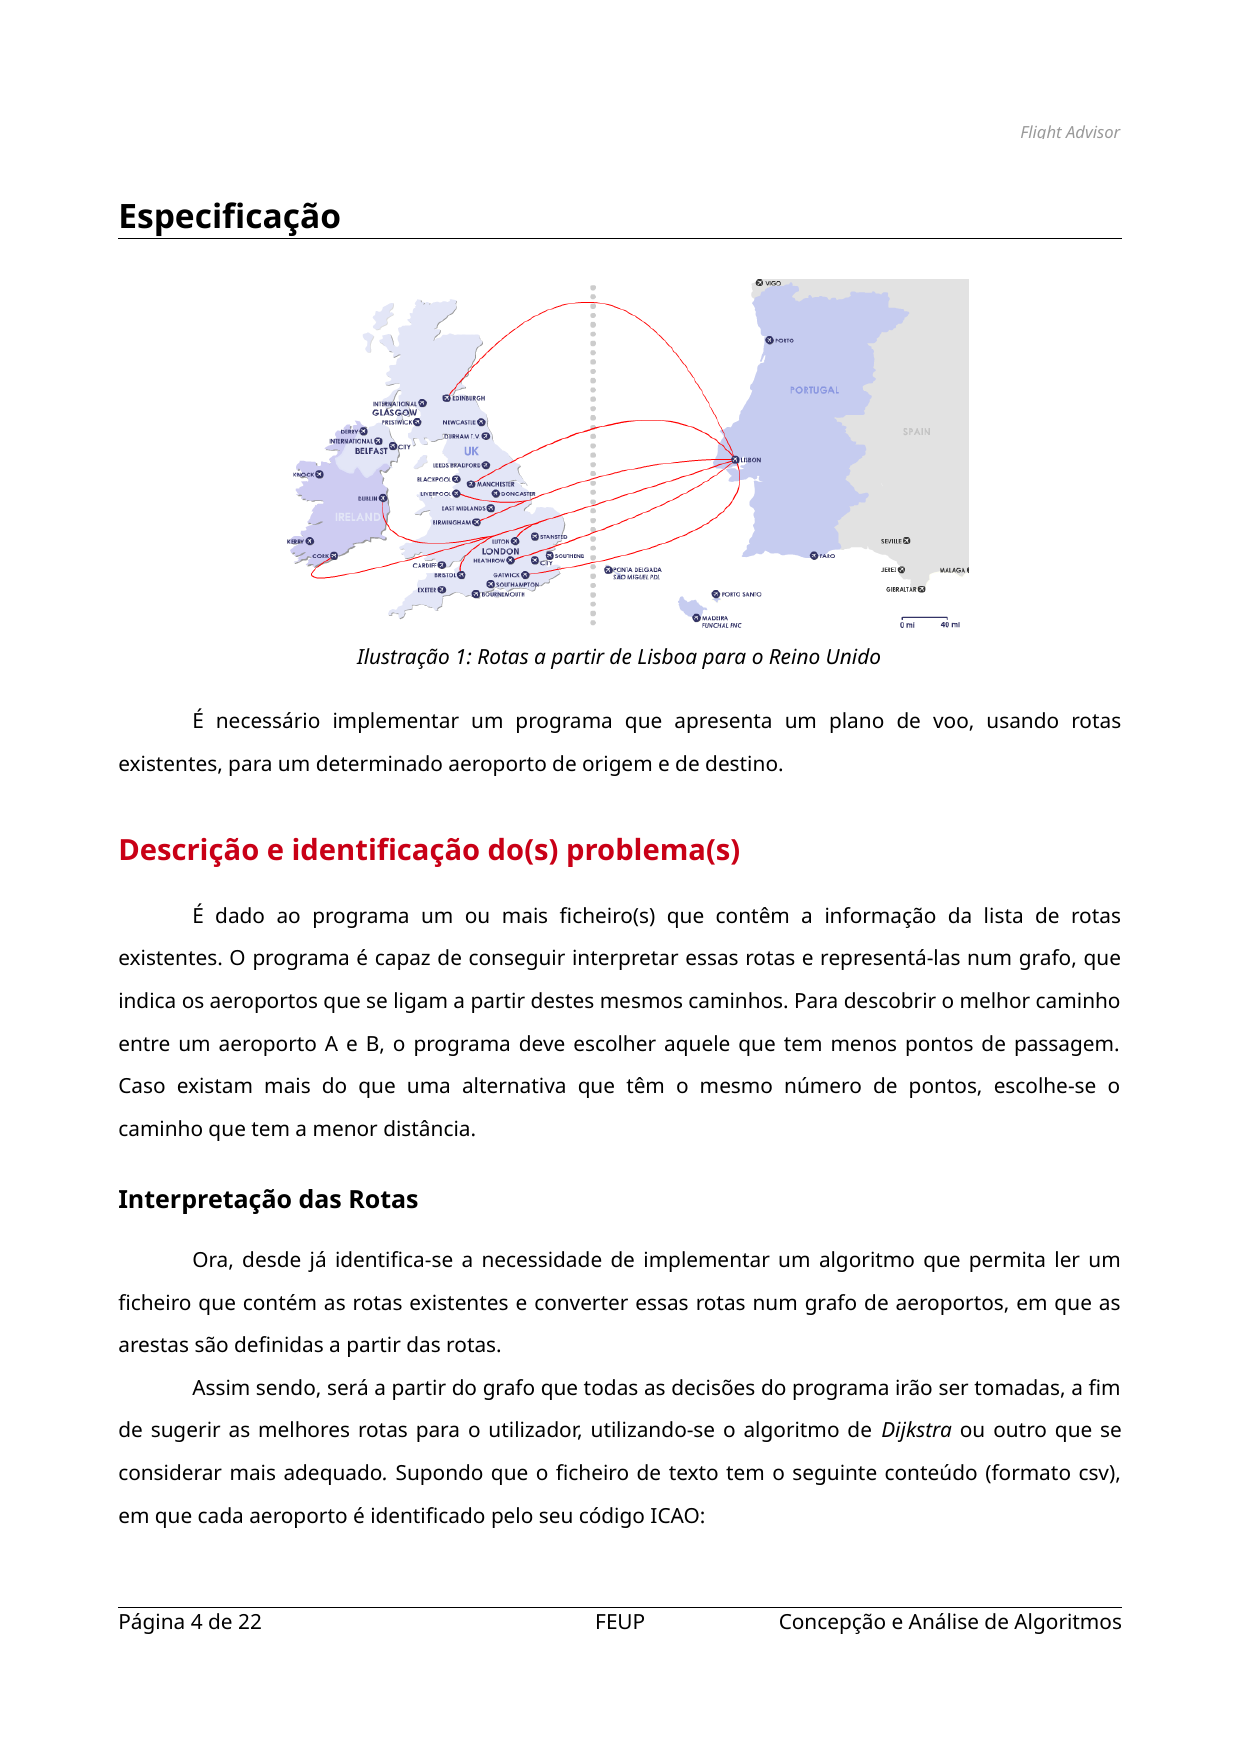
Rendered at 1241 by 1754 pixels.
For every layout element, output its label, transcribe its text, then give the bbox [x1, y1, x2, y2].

text Ora, desde já identifica-se a necessidade de implementar um algoritmo que permita ler um ficheiro que contém as rotas existentes e converter essas rotas num grafo de aeroportos, em que as arestas são definidas a partir das rotas. [118, 1245, 1122, 1359]
text É dado ao programa um ou mais ficheiro(s) que contêm a informação da lista de rotas existentes. O programa é capaz de conseguir interpretar essas rotas e representá-las num grafo, que indica os aeroportos que se ligam a partir destes mesmos caminhos. Para descobrir o melhor caminho entre um aeroporto A e B, o programa deve escolher aquele que tem menos pontos de passagem. Caso existam mais do que uma alternativa que têm o mesmo número de pontos, escolhe-se o caminho que tem a menor distância. [118, 901, 1122, 1142]
subtitle Descrição e identificação do(s) problema(s) [118, 829, 1122, 869]
text É necessário implementar um programa que apresenta um plano de voo, usando rotas existentes, para um determinado aeroporto de origem e de destino. [118, 266, 1122, 777]
picture [271, 279, 969, 629]
subtitle Especificação [118, 193, 1122, 238]
text Assim sendo, será a partir do grafo que todas as decisões do programa irão ser tomadas, a fim de sugerir as melhores rotas para o utilizador, utilizando-se o algoritmo de Dijkstra ou outro que se considerar mais adequado. Supondo que o ficheiro de texto tem o seguinte conteúdo (formato csv), em que cada aeroporto é identificado pelo seu código ICAO: [118, 1373, 1122, 1529]
text Ilustração 1: Rotas a partir de Lisboa para o Reino Unido [205, 279, 1036, 671]
subtitle Interpretação das Rotas [118, 1182, 1122, 1216]
